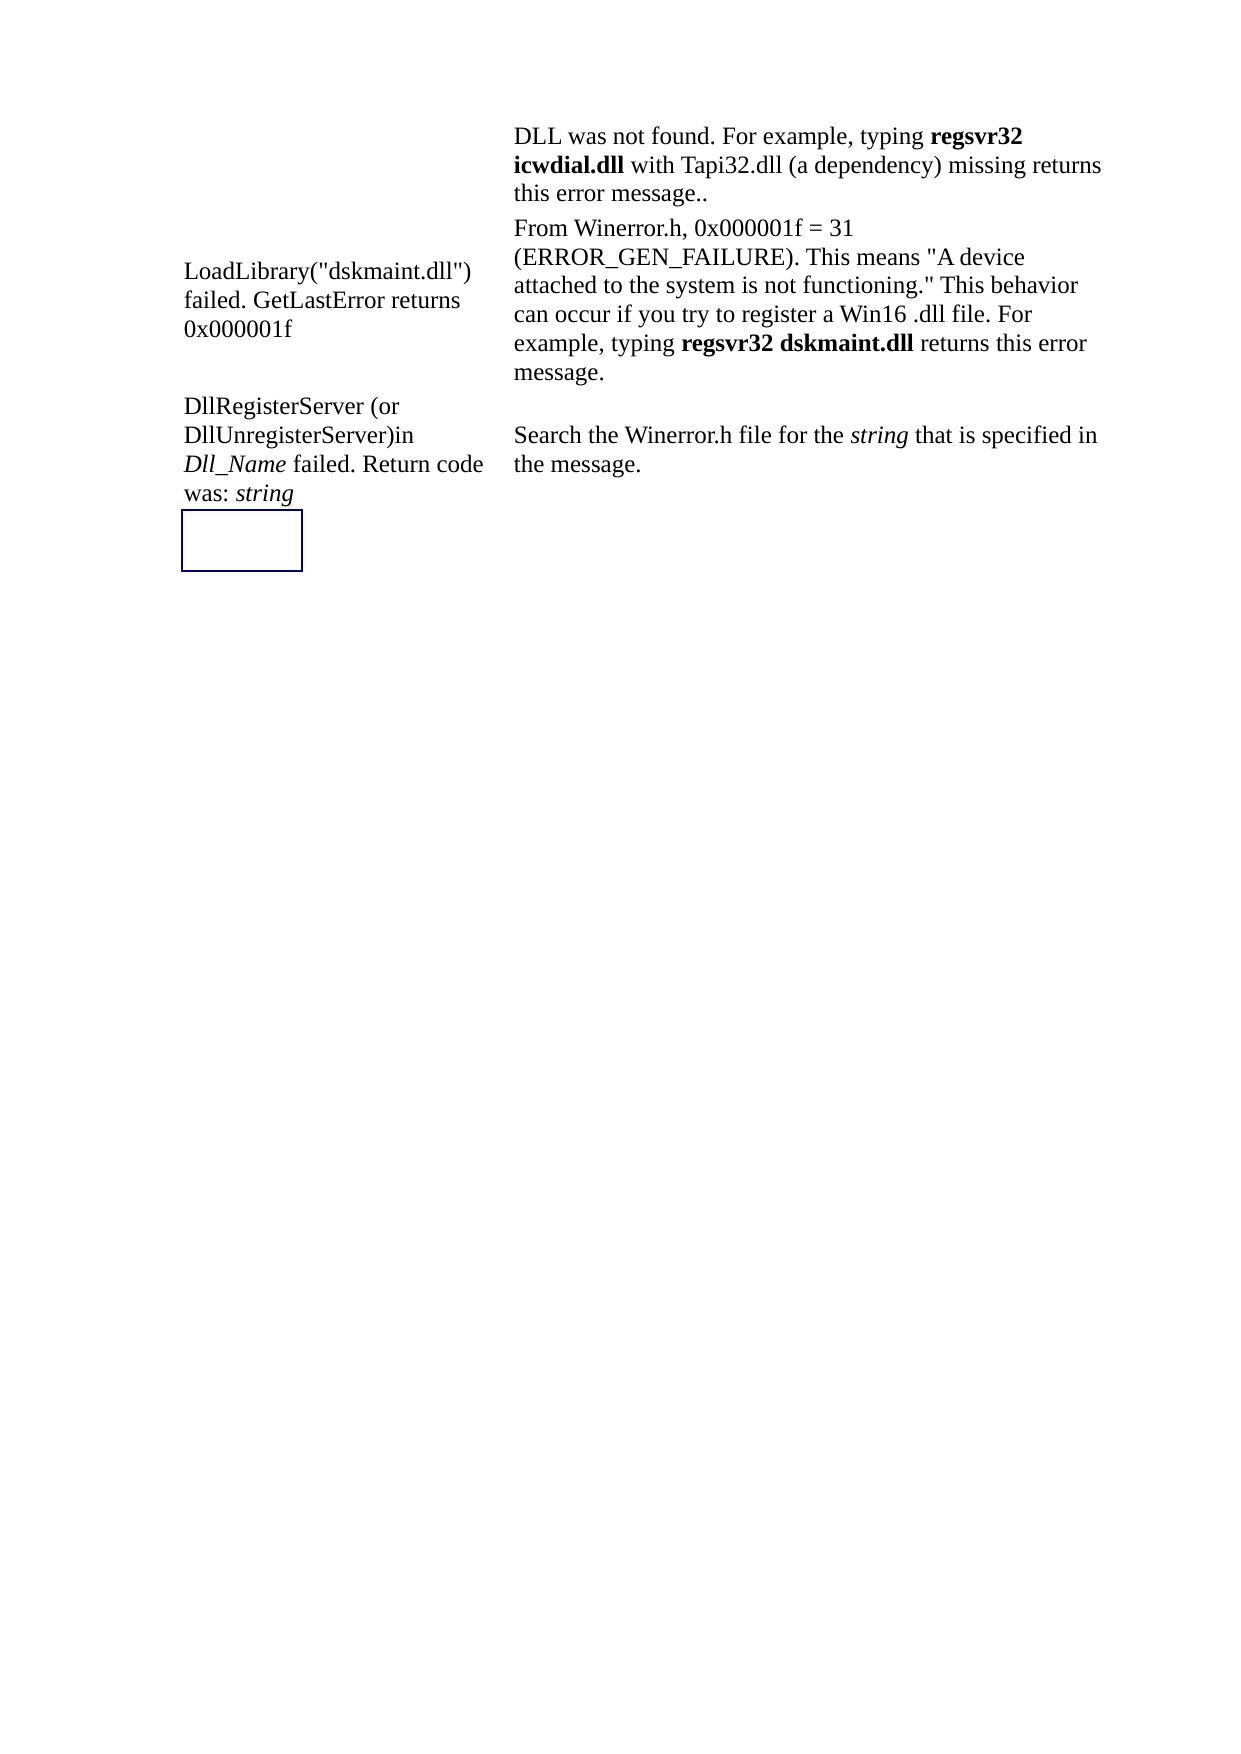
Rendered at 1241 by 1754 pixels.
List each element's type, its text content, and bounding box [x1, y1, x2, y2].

table_cell DllRegisterServer (or DllUnregisterServer)in Dll_Name failed. Return code was: string [181, 389, 511, 509]
table_cell From Winerror.h, 0x000001f = 31 (ERROR_GEN_FAILURE). This means "A device attached to the system is not functioning." This behavior can occur if you try to register a Win16 .dll file. For example, typing regsvr32 dskmaint.dll returns this error message. [511, 210, 1112, 388]
table_cell [1112, 210, 1122, 388]
table_cell [1112, 389, 1122, 509]
table_cell Search the Winerror.h file for the string that is specified in the message. [511, 389, 1112, 509]
table_cell DLL was not found. For example, typing regsvr32 icwdial.dll with Tapi32.dll (a dependency) missing returns this error message.. [511, 118, 1112, 210]
table_cell [1112, 118, 1122, 210]
table_cell LoadLibrary("dskmaint.dll") failed. GetLastError returns 0x000001f [181, 210, 511, 388]
table_cell [181, 118, 511, 210]
